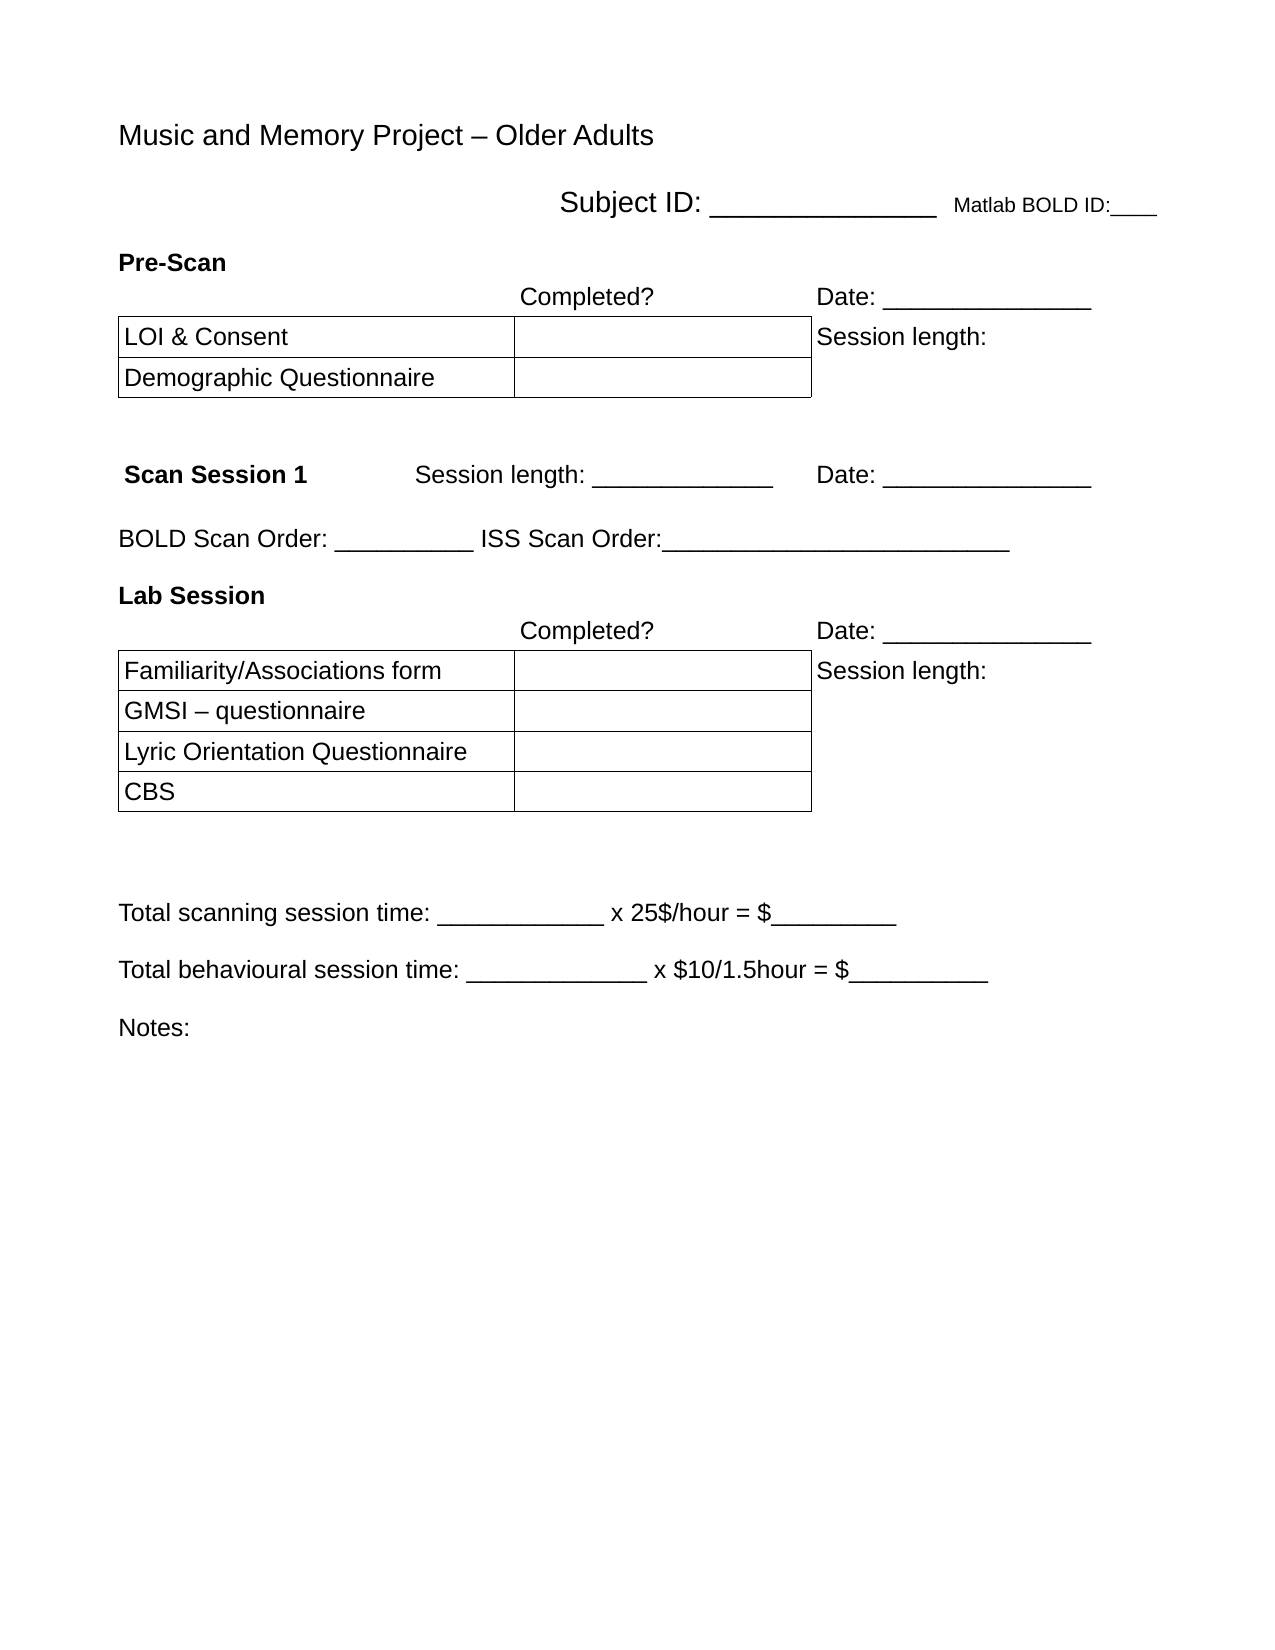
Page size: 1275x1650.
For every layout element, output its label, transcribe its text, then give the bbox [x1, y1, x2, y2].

table_header Completed? [514, 610, 811, 650]
table_cell [812, 357, 1157, 397]
table_cell [812, 731, 1157, 771]
table_header [118, 276, 514, 316]
text Music and Memory Project – Older Adults [118, 118, 1157, 152]
table_cell [812, 771, 1157, 811]
text Pre-Scan [118, 247, 1157, 276]
table_header [118, 610, 514, 650]
table_cell [515, 317, 811, 357]
table_header Date: _______________ [810, 455, 1157, 495]
text Total scanning session time: ____________ x 25$/hour = $_________ [118, 898, 1157, 926]
table_cell [515, 651, 811, 690]
table_header Scan Session 1 [118, 455, 409, 495]
table_header Completed? [514, 276, 811, 316]
text BOLD Scan Order: __________ ISS Scan Order:_________________________ [118, 524, 1157, 552]
table_cell Lyric Orientation Questionnaire [119, 732, 514, 771]
text Lab Session [118, 581, 1157, 610]
table_cell [515, 732, 811, 771]
table_cell Familiarity/Associations form [119, 651, 514, 690]
table_cell [515, 691, 811, 731]
table_cell Demographic Questionnaire [119, 358, 514, 397]
table_cell GMSI – questionnaire [119, 691, 514, 731]
table_cell LOI & Consent [119, 317, 514, 357]
table_cell Session length: [812, 650, 1157, 690]
table_cell [515, 772, 811, 811]
table_header Date: _______________ [811, 610, 1157, 650]
text Total behavioural session time: _____________ x $10/1.5hour = $__________ [118, 955, 1157, 984]
table_header Session length: _____________ [409, 455, 810, 495]
table_cell [812, 690, 1157, 731]
table_cell CBS [119, 772, 514, 811]
table_cell Session length: [812, 316, 1157, 357]
text Subject ID: ______________ Matlab BOLD ID:____ [118, 185, 1157, 219]
text Notes: [118, 1013, 1157, 1041]
table_header Date: _______________ [811, 276, 1157, 316]
table_cell [515, 358, 811, 397]
